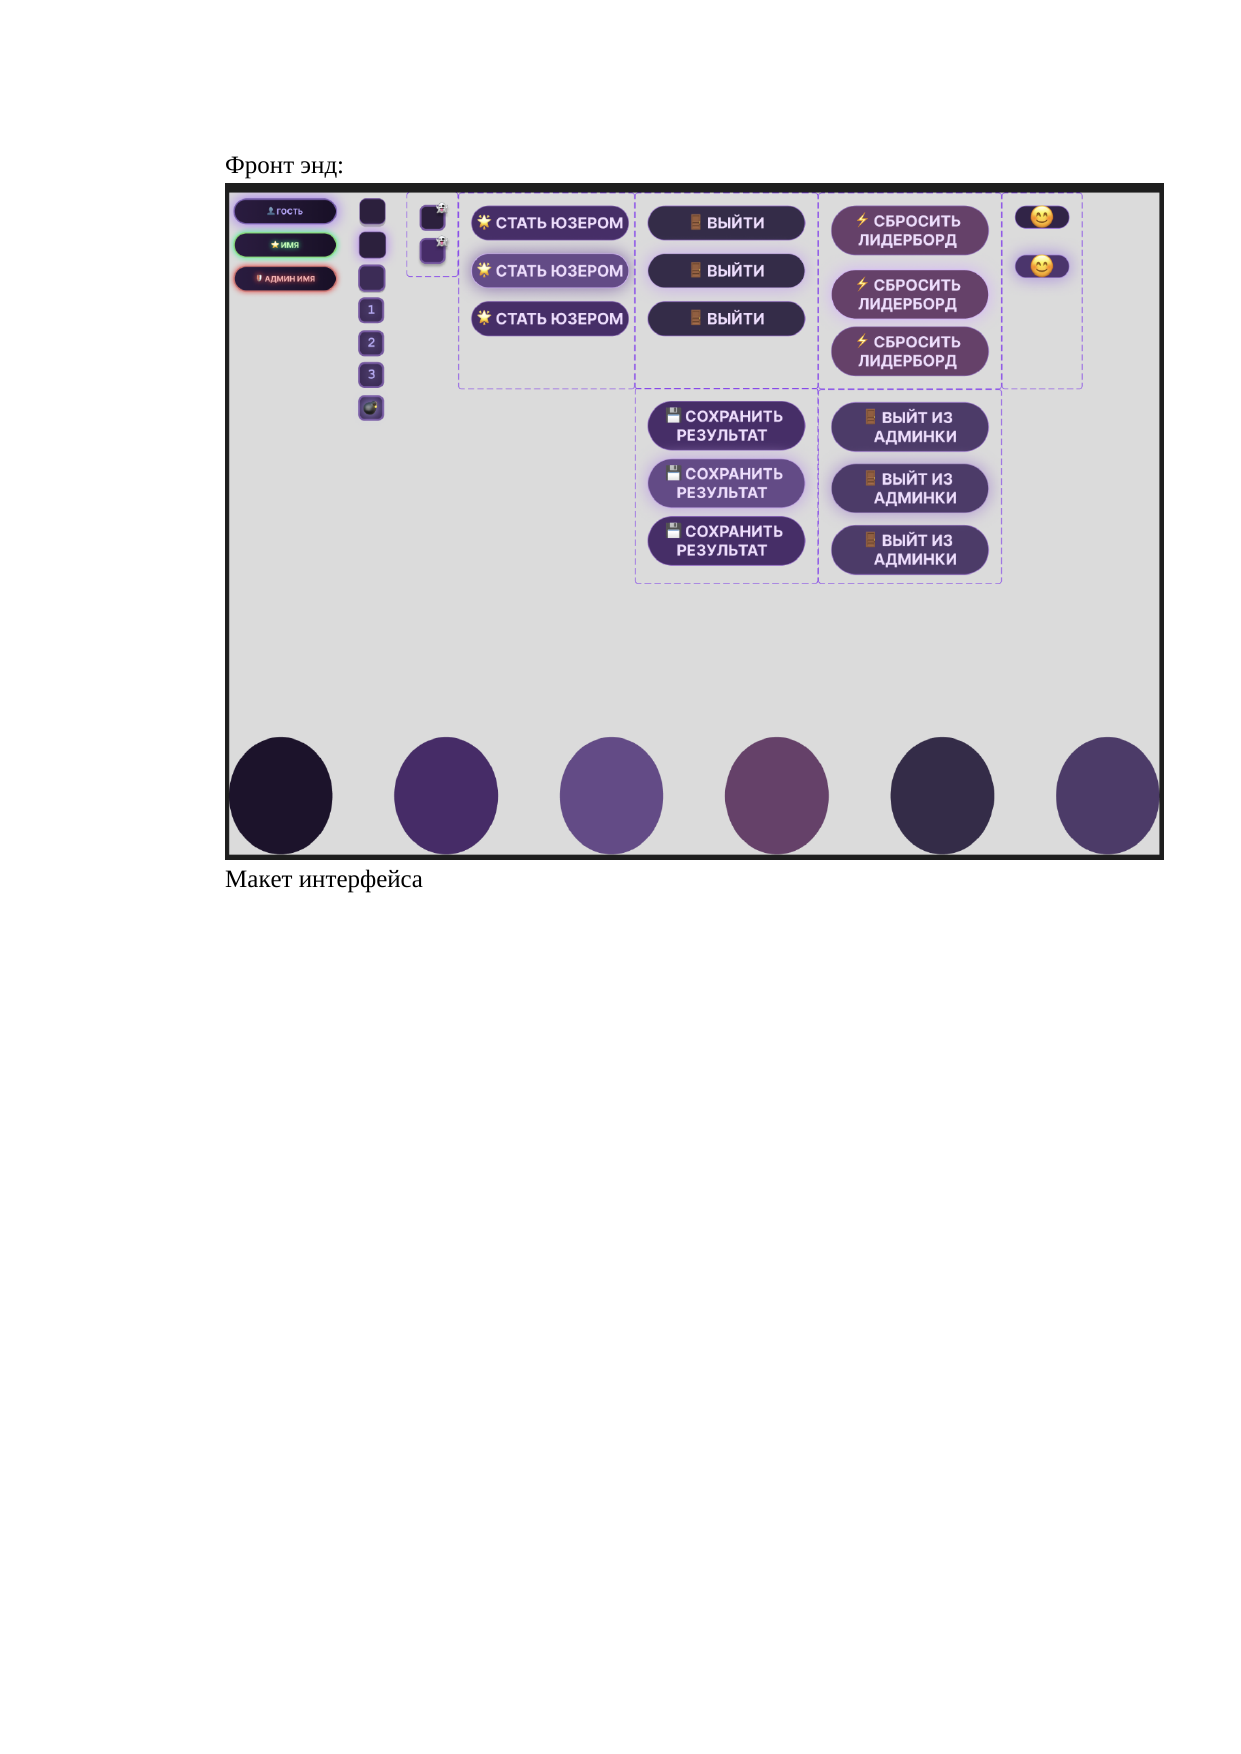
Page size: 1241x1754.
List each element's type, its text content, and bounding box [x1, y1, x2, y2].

list Макет интерфейса [225, 860, 1090, 960]
list Фронт энд: [225, 150, 1090, 183]
